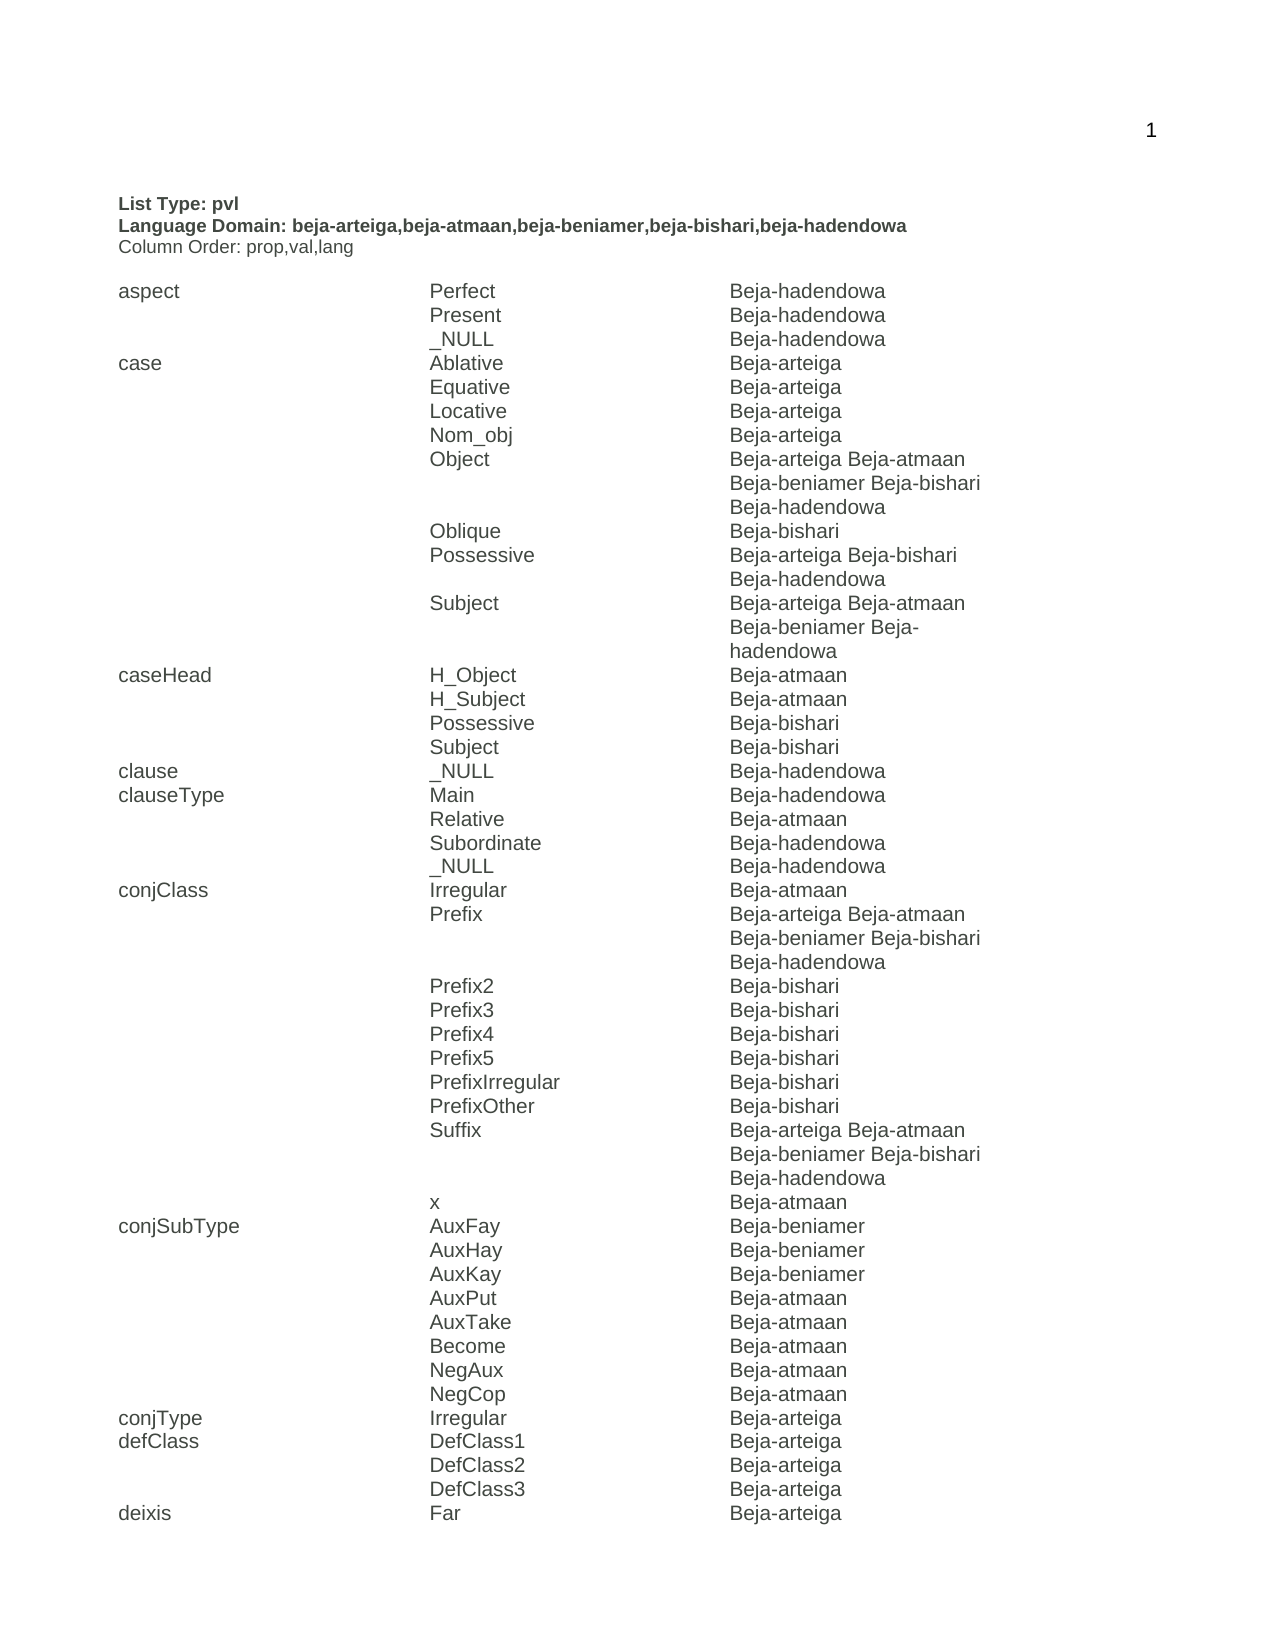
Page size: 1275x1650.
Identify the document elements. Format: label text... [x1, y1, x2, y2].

table_cell Irregular [418, 1405, 718, 1429]
table_cell [107, 1046, 418, 1070]
table_cell Beja-arteiga [718, 1453, 1018, 1477]
table_cell Oblique [418, 519, 718, 543]
table_cell [107, 902, 418, 974]
table_cell Ablative [418, 351, 718, 375]
table_cell Beja-arteiga Beja-atmaan Beja-beniamer Beja-bishari Beja-hadendowa [718, 902, 1018, 974]
table_cell Nom_obj [418, 423, 718, 447]
table_cell defClass [107, 1429, 418, 1453]
table_cell [107, 1286, 418, 1309]
table_cell _NULL [418, 759, 718, 782]
table_cell Relative [418, 806, 718, 830]
table_cell [107, 830, 418, 854]
table_cell Beja-hadendowa [718, 327, 1018, 351]
table_cell Beja-bishari [718, 735, 1018, 758]
table_cell [107, 854, 418, 878]
table_cell Beja-hadendowa [718, 783, 1018, 806]
table_cell H_Object [418, 663, 718, 687]
table_cell DefClass2 [418, 1453, 718, 1477]
table_cell Prefix3 [418, 998, 718, 1022]
table_cell clause [107, 759, 418, 782]
table_header Perfect [418, 279, 718, 303]
table_cell [107, 735, 418, 758]
table_cell Beja-arteiga [718, 1501, 1018, 1525]
table_cell Beja-atmaan [718, 1381, 1018, 1405]
table_cell [107, 687, 418, 711]
table_cell NegCop [418, 1381, 718, 1405]
table_cell AuxTake [418, 1310, 718, 1333]
table_cell Beja-atmaan [718, 1190, 1018, 1214]
table_cell Subject [418, 591, 718, 663]
table_cell Prefix4 [418, 1022, 718, 1046]
table_cell Beja-beniamer [718, 1238, 1018, 1262]
table_cell Suffix [418, 1118, 718, 1190]
table_cell Locative [418, 399, 718, 423]
table_header aspect [107, 279, 418, 303]
table_cell DefClass3 [418, 1477, 718, 1501]
table_cell Beja-bishari [718, 1094, 1018, 1118]
table_cell [107, 1070, 418, 1094]
table_cell case [107, 351, 418, 375]
table_cell Beja-atmaan [718, 806, 1018, 830]
table_cell Main [418, 783, 718, 806]
table_cell AuxPut [418, 1286, 718, 1309]
table_cell Beja-hadendowa [718, 303, 1018, 327]
table_cell AuxFay [418, 1214, 718, 1238]
table_cell Beja-bishari [718, 711, 1018, 734]
table_cell PrefixOther [418, 1094, 718, 1118]
table_cell Beja-bishari [718, 1022, 1018, 1046]
table_cell PrefixIrregular [418, 1070, 718, 1094]
table_cell [107, 1381, 418, 1405]
table_cell Beja-arteiga Beja-bishari Beja-hadendowa [718, 543, 1018, 591]
table_cell Subject [418, 735, 718, 758]
table_cell [107, 327, 418, 351]
text Column Order: prop,val,lang [118, 236, 1157, 258]
table_cell caseHead [107, 663, 418, 687]
table_cell clauseType [107, 783, 418, 806]
table_cell Beja-arteiga [718, 1477, 1018, 1501]
table_cell _NULL [418, 854, 718, 878]
table_cell Beja-hadendowa [718, 759, 1018, 782]
table_cell Present [418, 303, 718, 327]
table_cell [107, 399, 418, 423]
table_cell AuxKay [418, 1262, 718, 1286]
table_cell Beja-beniamer [718, 1214, 1018, 1238]
table_cell [107, 1238, 418, 1262]
table_cell Beja-bishari [718, 974, 1018, 998]
table_cell [107, 1310, 418, 1333]
text List Type: pvl [118, 193, 1157, 215]
table_cell [107, 543, 418, 591]
table_cell Beja-atmaan [718, 1286, 1018, 1309]
table_cell Beja-hadendowa [718, 854, 1018, 878]
table_cell Beja-bishari [718, 1046, 1018, 1070]
table_cell [107, 447, 418, 519]
table_cell [107, 423, 418, 447]
table_cell H_Subject [418, 687, 718, 711]
table_cell Beja-arteiga [718, 1429, 1018, 1453]
table_cell [107, 1094, 418, 1118]
table_cell [107, 1022, 418, 1046]
table_cell conjSubType [107, 1214, 418, 1238]
table_cell Beja-hadendowa [718, 830, 1018, 854]
table_cell [107, 974, 418, 998]
table_cell Beja-atmaan [718, 878, 1018, 902]
table_cell [107, 1262, 418, 1286]
table_cell deixis [107, 1501, 418, 1525]
table_cell [107, 806, 418, 830]
table_cell Beja-atmaan [718, 1334, 1018, 1357]
table_cell Beja-bishari [718, 998, 1018, 1022]
table_cell Prefix2 [418, 974, 718, 998]
table_cell Beja-bishari [718, 1070, 1018, 1094]
table_cell Beja-arteiga Beja-atmaan Beja-beniamer Beja-hadendowa [718, 591, 1018, 663]
table_cell _NULL [418, 327, 718, 351]
table_cell conjClass [107, 878, 418, 902]
table_cell x [418, 1190, 718, 1214]
table_cell Beja-atmaan [718, 663, 1018, 687]
table_cell [107, 1477, 418, 1501]
table_cell Beja-arteiga [718, 375, 1018, 399]
table_cell Beja-arteiga Beja-atmaan Beja-beniamer Beja-bishari Beja-hadendowa [718, 447, 1018, 519]
table_cell Become [418, 1334, 718, 1357]
text Language Domain: beja-arteiga,beja-atmaan,beja-beniamer,beja-bishari,beja-hadendowa [118, 215, 1157, 236]
table_cell [107, 1118, 418, 1190]
table_cell [107, 303, 418, 327]
table_cell Prefix5 [418, 1046, 718, 1070]
table_cell Prefix [418, 902, 718, 974]
table_cell Beja-arteiga Beja-atmaan Beja-beniamer Beja-bishari Beja-hadendowa [718, 1118, 1018, 1190]
table_cell Far [418, 1501, 718, 1525]
table_cell Irregular [418, 878, 718, 902]
table_cell [107, 1190, 418, 1214]
table_cell [107, 591, 418, 663]
table_cell Beja-beniamer [718, 1262, 1018, 1286]
table_cell AuxHay [418, 1238, 718, 1262]
table_cell DefClass1 [418, 1429, 718, 1453]
table_cell [107, 519, 418, 543]
table_cell Subordinate [418, 830, 718, 854]
table_cell Possessive [418, 711, 718, 734]
table_cell Beja-arteiga [718, 423, 1018, 447]
table_cell Possessive [418, 543, 718, 591]
table_cell Beja-bishari [718, 519, 1018, 543]
table_cell Beja-atmaan [718, 1358, 1018, 1381]
table_cell Beja-arteiga [718, 399, 1018, 423]
table_cell Beja-arteiga [718, 351, 1018, 375]
table_cell [107, 1334, 418, 1357]
table_cell Beja-atmaan [718, 1310, 1018, 1333]
table_cell Beja-arteiga [718, 1405, 1018, 1429]
table_cell conjType [107, 1405, 418, 1429]
table_cell Object [418, 447, 718, 519]
table_cell Beja-atmaan [718, 687, 1018, 711]
table_cell [107, 375, 418, 399]
table_cell Equative [418, 375, 718, 399]
table_cell [107, 1358, 418, 1381]
table_cell [107, 1453, 418, 1477]
table_cell [107, 711, 418, 734]
table_cell NegAux [418, 1358, 718, 1381]
table_cell [107, 998, 418, 1022]
table_header Beja-hadendowa [718, 279, 1018, 303]
